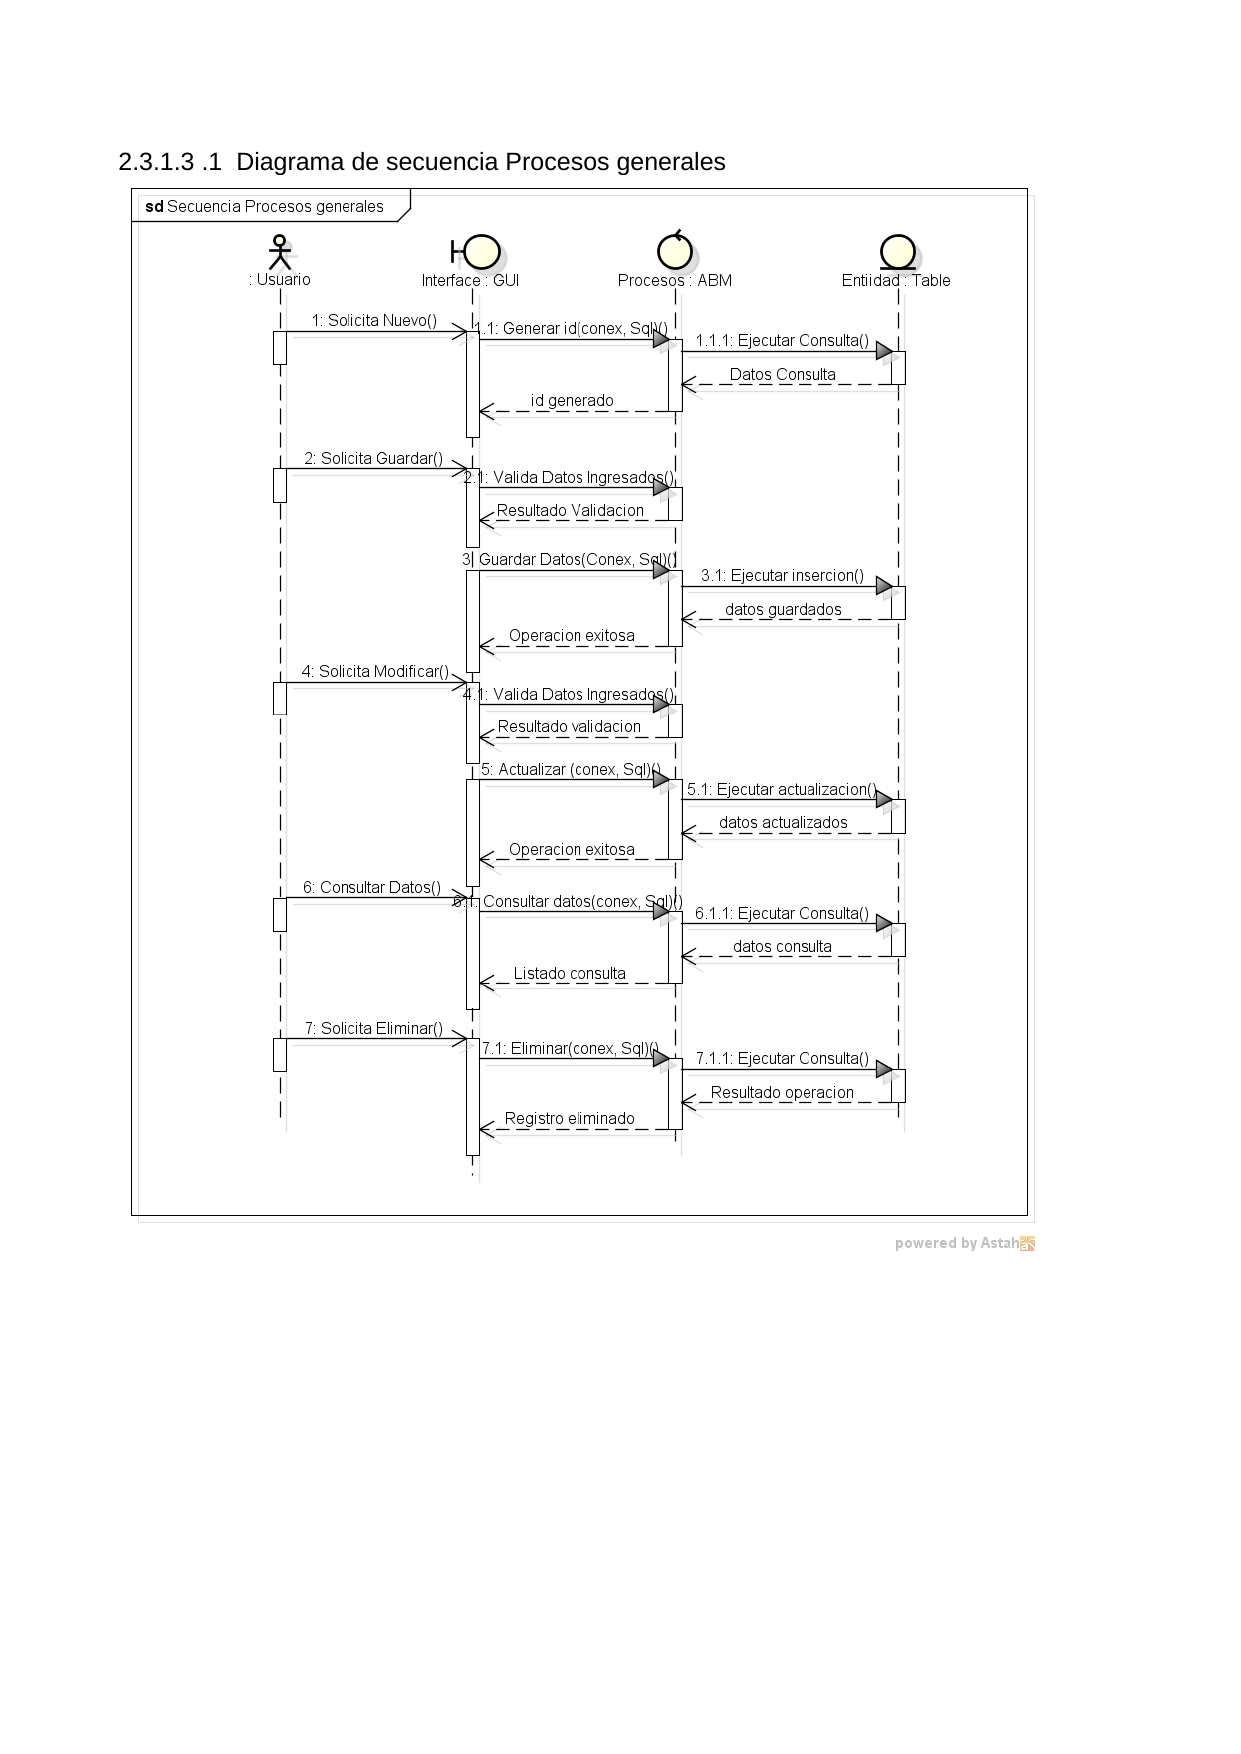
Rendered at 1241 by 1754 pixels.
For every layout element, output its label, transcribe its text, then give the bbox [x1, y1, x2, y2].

text 2.3.1.3 .1 Diagrama de secuencia Procesos generales [118, 147, 1122, 176]
